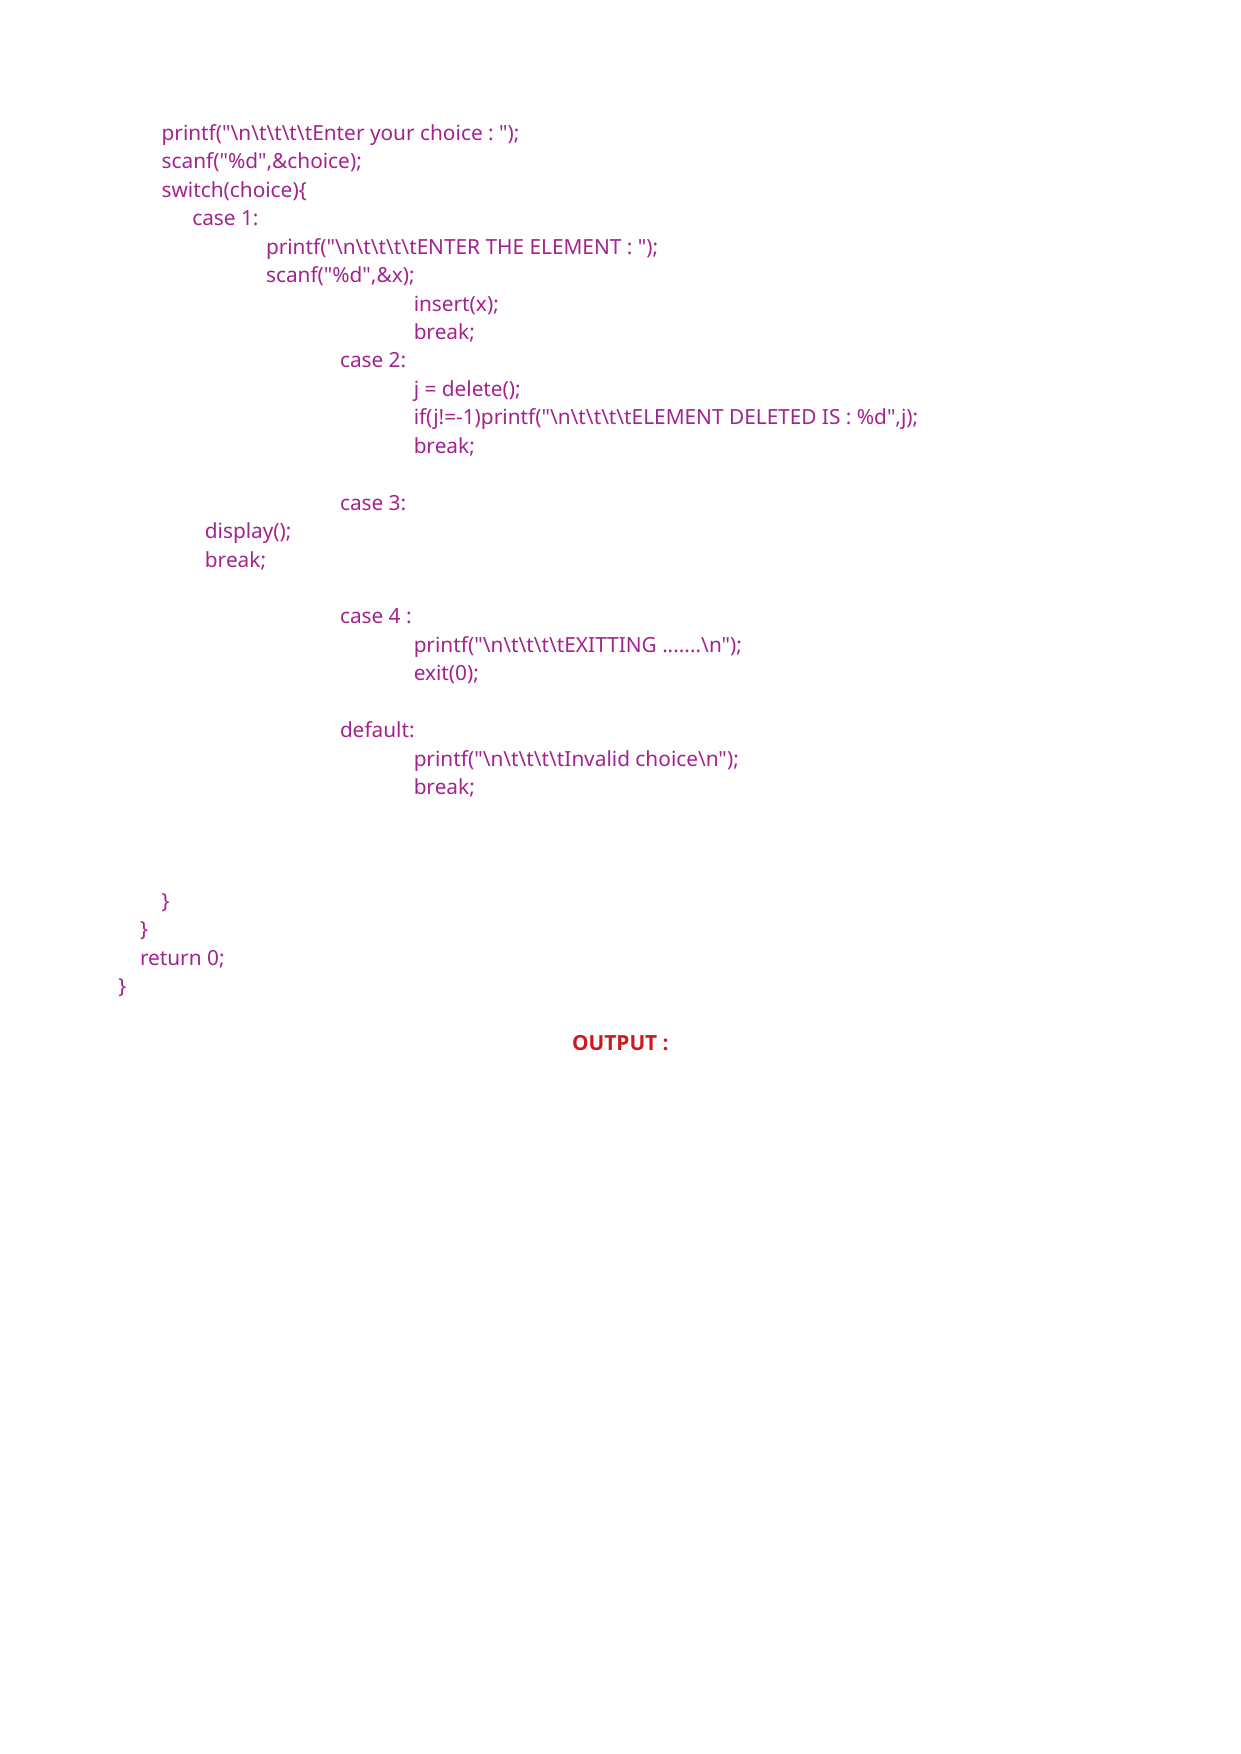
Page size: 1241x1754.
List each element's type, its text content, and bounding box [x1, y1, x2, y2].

text exit(0); [118, 658, 1122, 687]
text } [118, 971, 1122, 1000]
text case 4 : [118, 602, 1122, 630]
text printf("\n\t\t\t\tInvalid choice\n"); [118, 744, 1122, 772]
text printf("\n\t\t\t\tEXITTING .......\n"); [118, 630, 1122, 658]
text switch(choice){ [118, 175, 1122, 203]
text return 0; [118, 943, 1122, 971]
text } [118, 914, 1122, 943]
text break; [118, 545, 1122, 573]
text j = delete(); [118, 374, 1122, 402]
text case 3: [118, 488, 1122, 516]
text OUTPUT : [118, 1028, 1122, 1057]
text scanf("%d",&x); [118, 260, 1122, 289]
text break; [118, 317, 1122, 346]
text display(); [118, 516, 1122, 545]
text break; [118, 431, 1122, 459]
text case 1: [118, 203, 1122, 232]
text printf("\n\t\t\t\tENTER THE ELEMENT : "); [118, 232, 1122, 260]
text scanf("%d",&choice); [118, 147, 1122, 175]
text case 2: [118, 346, 1122, 374]
text } [118, 886, 1122, 914]
text if(j!=-1)printf("\n\t\t\t\tELEMENT DELETED IS : %d",j); [118, 402, 1122, 431]
text break; [118, 772, 1122, 801]
text printf("\n\t\t\t\tEnter your choice : "); [118, 118, 1122, 147]
text default: [118, 715, 1122, 744]
text insert(x); [118, 289, 1122, 317]
